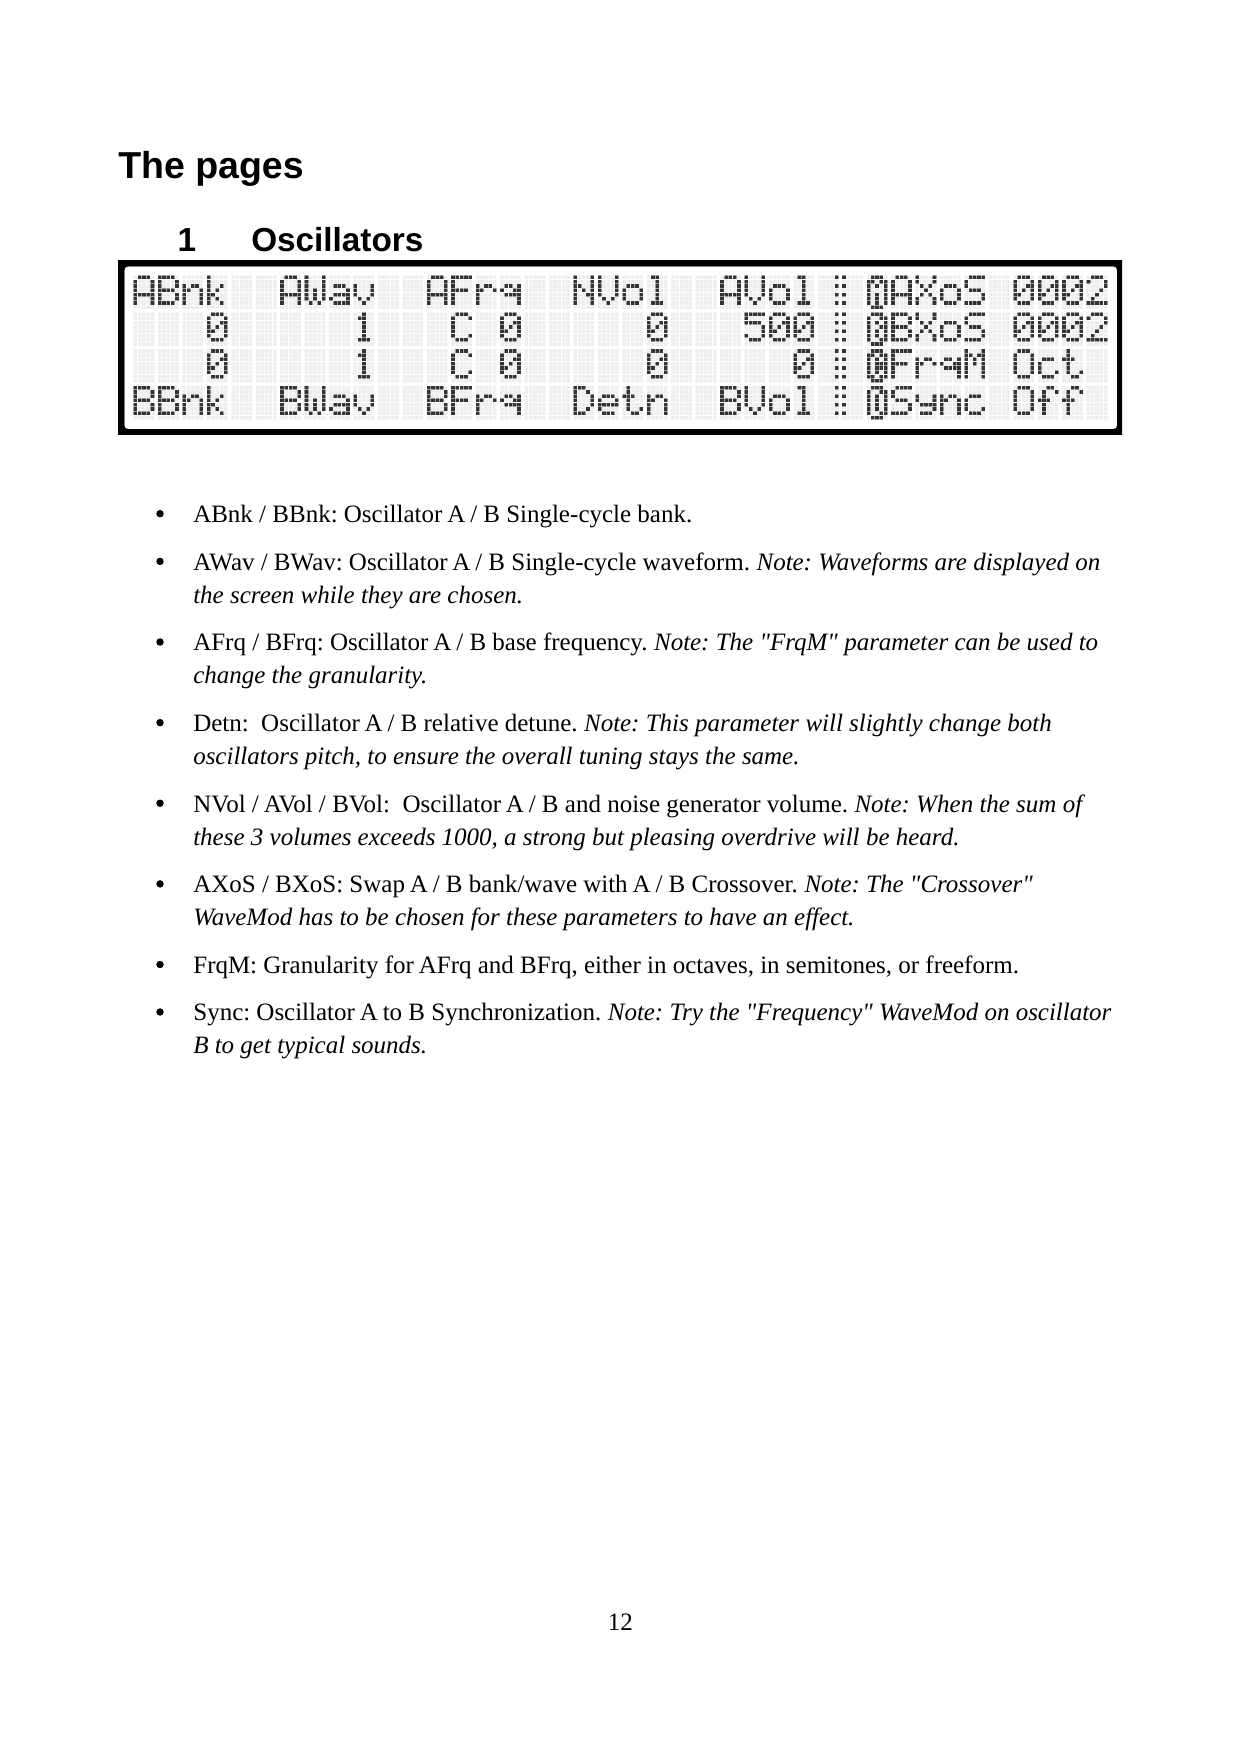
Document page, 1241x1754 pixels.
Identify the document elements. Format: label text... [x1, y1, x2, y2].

list ABnk / BBnk: Oscillator A / B Single-cycle bank. [156, 499, 1122, 528]
list Detn: Oscillator A / B relative detune. Note: This parameter will slightly change both oscillators pitch, to ensure the overall tuning stays the same. [156, 708, 1122, 770]
subtitle The pages [118, 143, 1122, 186]
list AWav / BWav: Oscillator A / B Single-cycle waveform. Note: Waveforms are displayed on the screen while they are chosen. [156, 547, 1122, 608]
list NVol / AVol / BVol: Oscillator A / B and noise generator volume. Note: When the sum of these 3 volumes exceeds 1000, a strong but pleasing overdrive will be heard. [156, 789, 1122, 850]
list FrqM: Granularity for AFrq and BFrq, either in octaves, in semitones, or freeform. [156, 950, 1122, 979]
list Sync: Oscillator A to B Synchronization. Note: Try the "Frequency" WaveMod on oscillator B to get typical sounds. [156, 997, 1122, 1059]
list AXoS / BXoS: Swap A / B bank/wave with A / B Crossover. Note: The "Crossover" WaveMod has to be chosen for these parameters to have an effect. [156, 869, 1122, 931]
list AFrq / BFrq: Oscillator A / B base frequency. Note: The "FrqM" parameter can be used to change the granularity. [156, 627, 1122, 689]
picture [118, 260, 1123, 435]
subtitle Oscillators [177, 219, 1122, 258]
